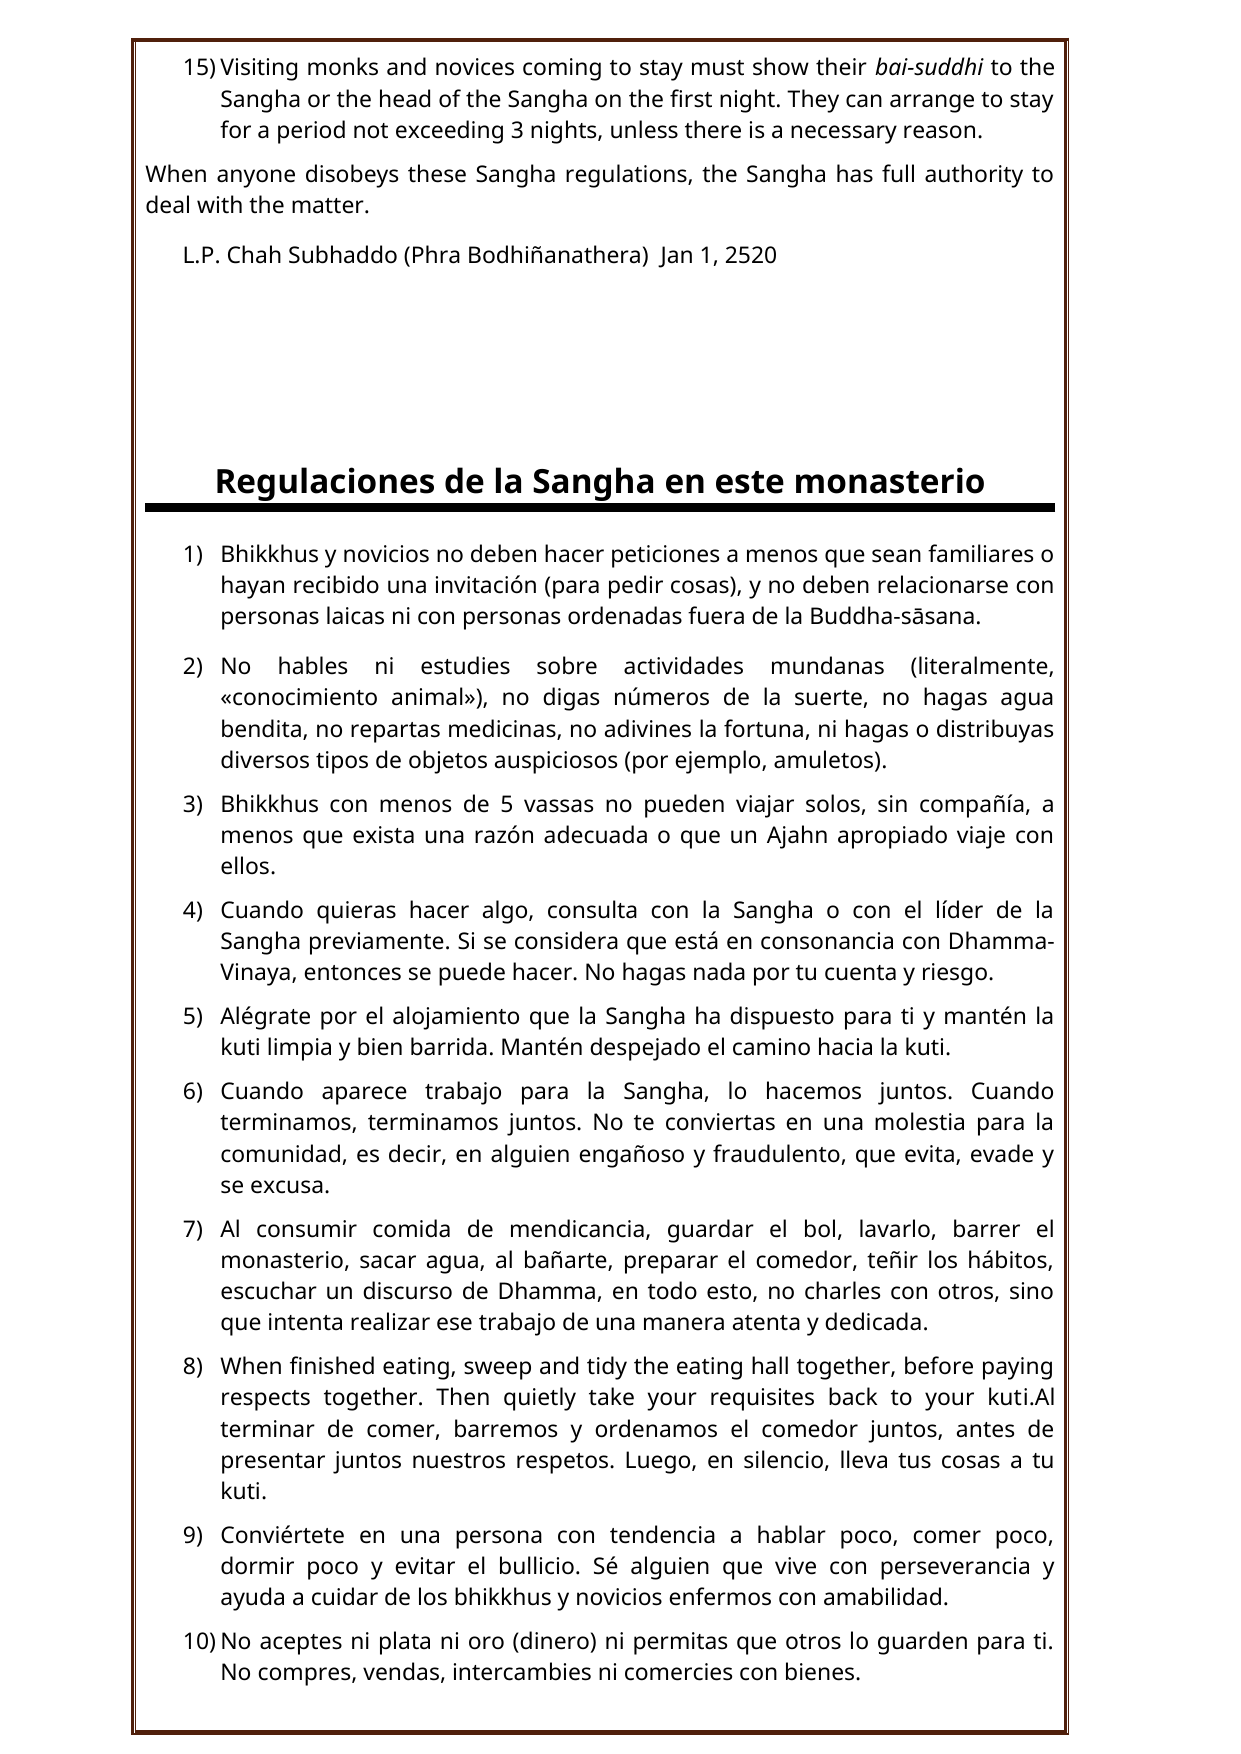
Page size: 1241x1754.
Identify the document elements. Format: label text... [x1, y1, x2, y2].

subtitle Regulaciones de la Sangha en este monasterio [145, 456, 1055, 503]
subtitle When finished eating, sweep and tidy the eating hall together, before paying respects together. Then quietly take your requisites back to your kuti.Al terminar de comer, barremos y ordenamos el comedor juntos, antes de presentar juntos nuestros respetos. Luego, en silencio, lleva tus cosas a tu kuti. [183, 1350, 1055, 1506]
subtitle No hables ni estudies sobre actividades mundanas (literalmente, «conocimiento animal»), no digas números de la suerte, no hagas agua bendita, no repartas medicinas, no adivines la fortuna, ni hagas o distribuyas diversos tipos de objetos auspiciosos (por ejemplo, amuletos). [183, 650, 1055, 775]
subtitle When anyone disobeys these Sangha regulations, the Sangha has full authority to deal with the matter. [145, 158, 1055, 220]
subtitle No aceptes ni plata ni oro (dinero) ni permitas que otros lo guarden para ti. No compres, vendas, intercambies ni comercies con bienes. [183, 1625, 1055, 1687]
subtitle Alégrate por el alojamiento que la Sangha ha dispuesto para ti y mantén la kuti limpia y bien barrida. Mantén despejado el camino hacia la kuti. [183, 1000, 1055, 1062]
subtitle Bhikkhus y novicios no deben hacer peticiones a menos que sean familiares o hayan recibido una invitación (para pedir cosas), y no deben relacionarse con personas laicas ni con personas ordenadas fuera de la Buddha-sāsana. [183, 537, 1055, 631]
subtitle Conviértete en una persona con tendencia a hablar poco, comer poco, dormir poco y evitar el bullicio. Sé alguien que vive con perseverancia y ayuda a cuidar de los bhikkhus y novicios enfermos con amabilidad. [183, 1519, 1055, 1612]
subtitle Cuando aparece trabajo para la Sangha, lo hacemos juntos. Cuando terminamos, terminamos juntos. No te conviertas en una molestia para la comunidad, es decir, en alguien engañoso y fraudulento, que evita, evade y se excusa. [183, 1075, 1055, 1200]
subtitle Cuando quieras hacer algo, consulta con la Sangha o con el líder de la Sangha previamente. Si se considera que está en consonancia con Dhamma-Vinaya, entonces se puede hacer. No hagas nada por tu cuenta y riesgo. [183, 894, 1055, 987]
subtitle L.P. Chah Subhaddo (Phra Bodhiñanathera) Jan 1, 2520 [182, 239, 1055, 270]
subtitle Visiting monks and novices coming to stay must show their bai-suddhi to the Sangha or the head of the Sangha on the first night. They can arrange to stay for a period not exceeding 3 nights, unless there is a necessary reason. [183, 51, 1055, 145]
subtitle Bhikkhus con menos de 5 vassas no pueden viajar solos, sin compañía, a menos que exista una razón adecuada o que un Ajahn apropiado viaje con ellos. [183, 787, 1055, 881]
subtitle Al consumir comida de mendicancia, guardar el bol, lavarlo, barrer el monasterio, sacar agua, al bañarte, preparar el comedor, teñir los hábitos, escuchar un discurso de Dhamma, en todo esto, no charles con otros, sino que intenta realizar ese trabajo de una manera atenta y dedicada. [183, 1212, 1055, 1337]
